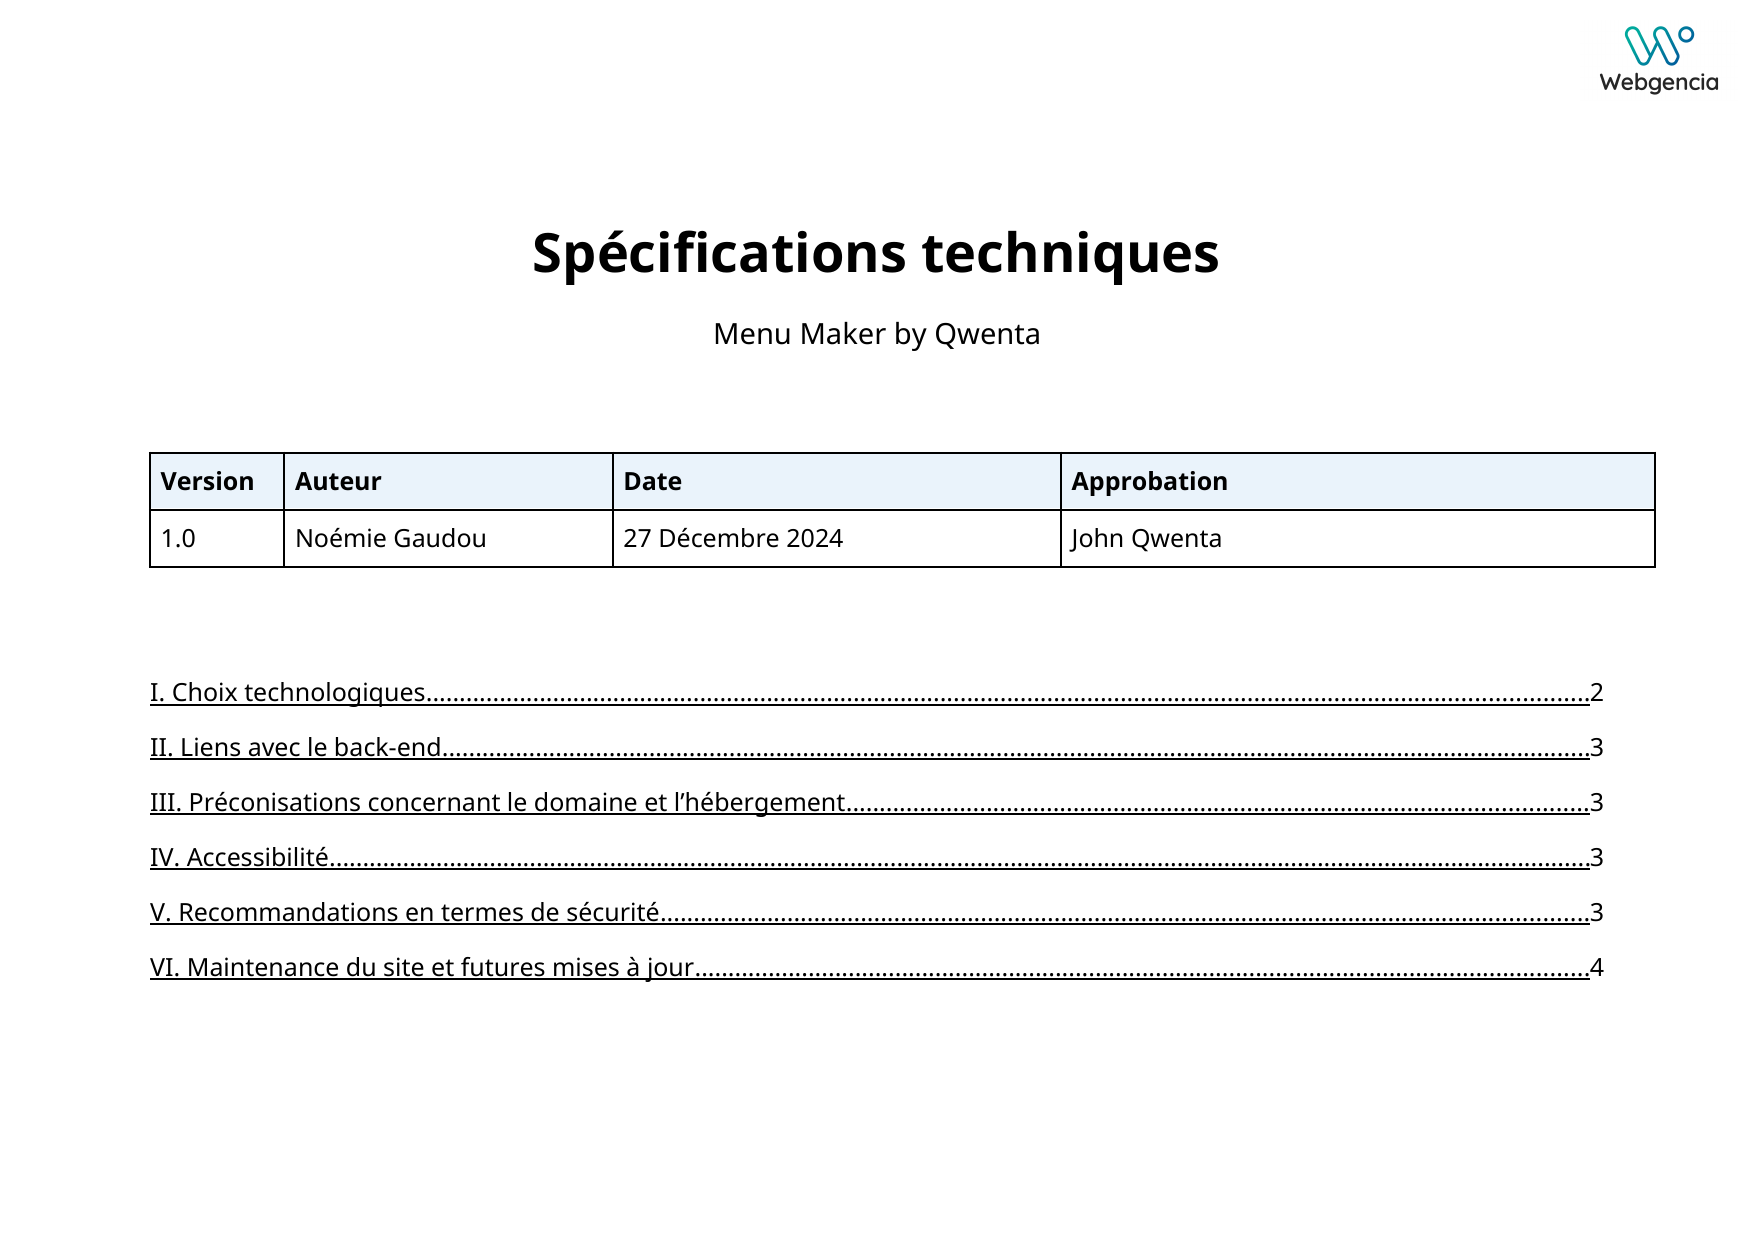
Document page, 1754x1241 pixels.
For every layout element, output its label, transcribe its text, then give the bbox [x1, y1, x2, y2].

table_header Version [151, 454, 283, 508]
text I. Choix technologiques 2 [150, 675, 1604, 709]
text V. Recommandations en termes de sécurité 3 [150, 894, 1604, 928]
text IV. Accessibilité 3 [150, 839, 1604, 873]
text III. Préconisations concernant le domaine et l’hébergement 3 [150, 784, 1604, 819]
table_header Auteur [285, 454, 612, 508]
table_header Date [614, 454, 1060, 508]
text VI. Maintenance du site et futures mises à jour 4 [150, 949, 1604, 983]
table_header Approbation [1062, 454, 1654, 508]
table_cell 1.0 [151, 511, 283, 566]
text Spécifications techniques [150, 215, 1604, 288]
table_cell John Qwenta [1062, 511, 1654, 566]
table_cell 27 Décembre 2024 [614, 511, 1060, 566]
table_cell Noémie Gaudou [285, 511, 612, 566]
text Menu Maker by Qwenta [150, 313, 1604, 353]
text II. Liens avec le back-end 3 [150, 730, 1604, 764]
